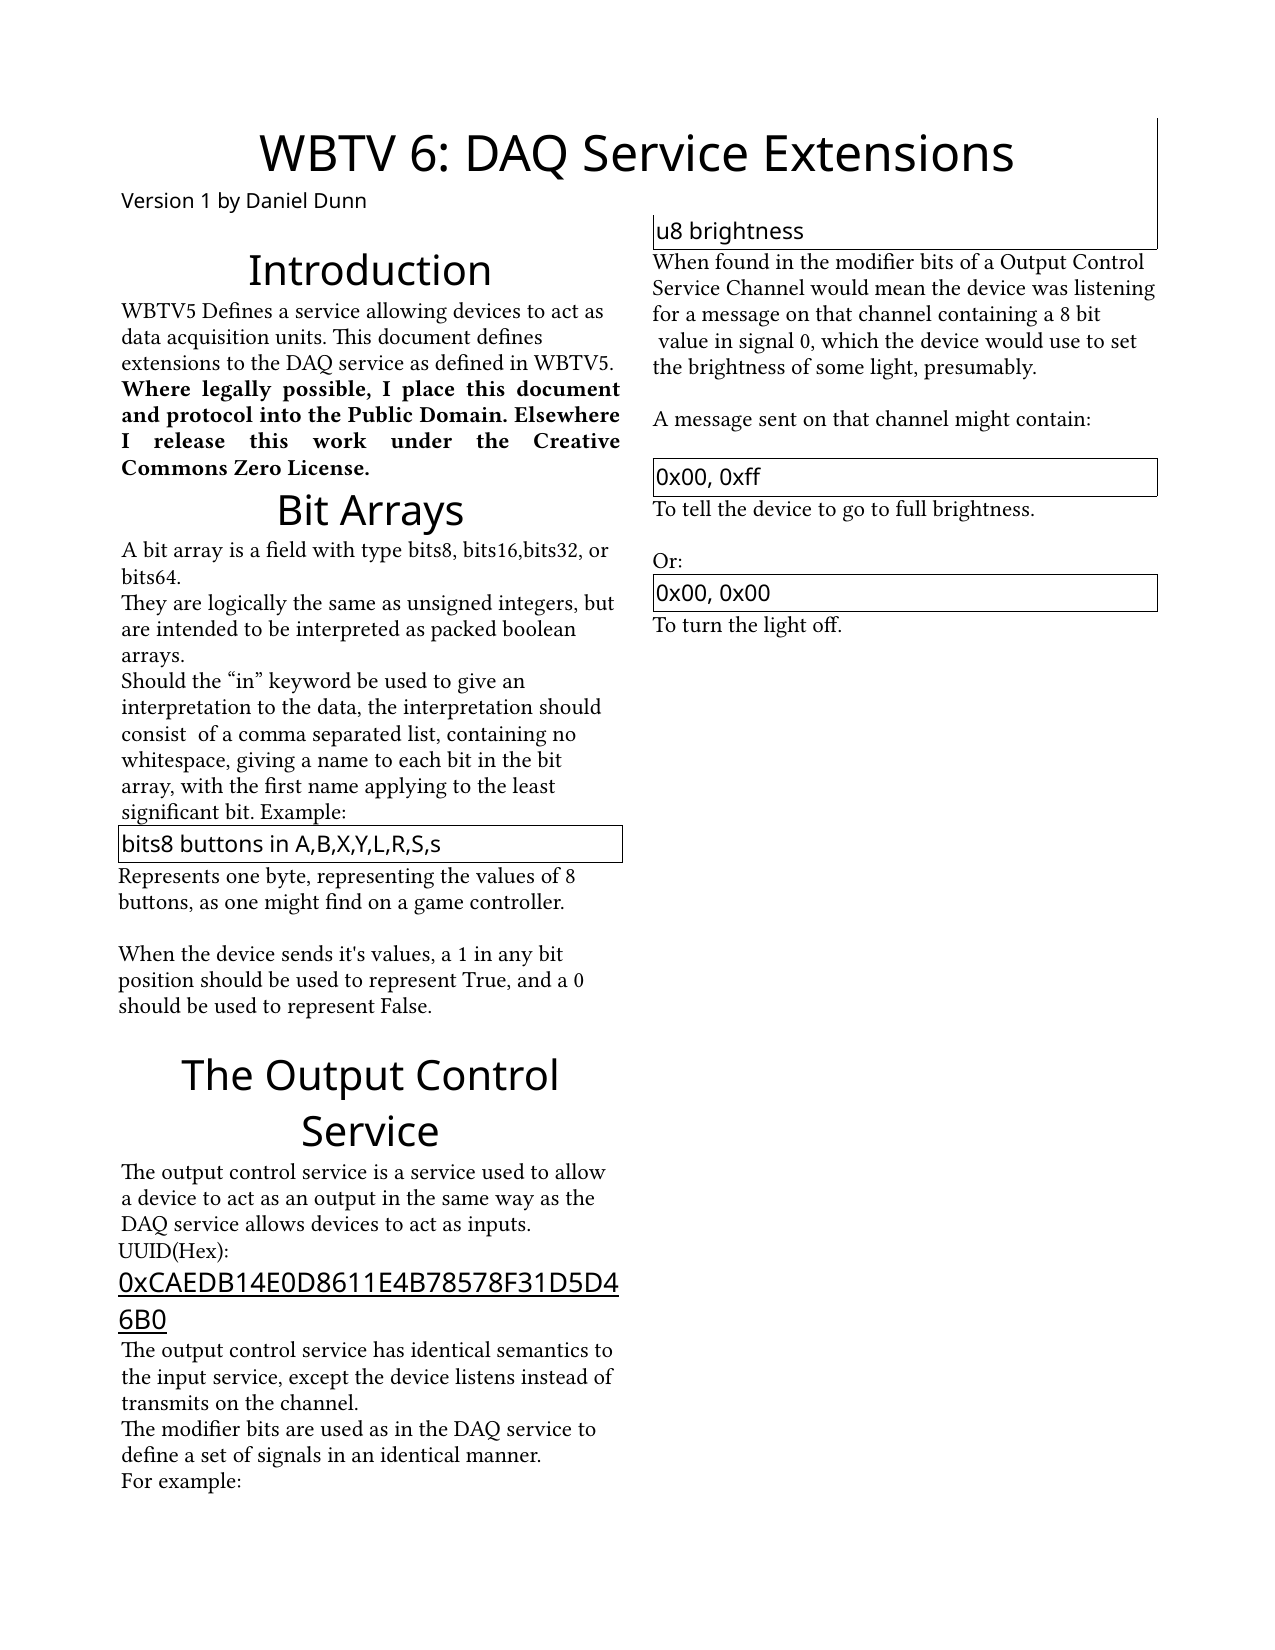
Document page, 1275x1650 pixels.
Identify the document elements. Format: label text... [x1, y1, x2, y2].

text To turn the light off. [652, 612, 1157, 638]
text A message sent on that channel might contain: [652, 406, 1157, 432]
text Should the “in” keyword be used to give an interpretation to the data, the interpretation should consist of a comma separated list, containing no whitespace, giving a name to each bit in the bit array, with the first name applying to the least significant bit. Example: [121, 668, 621, 825]
subtitle Introduction [118, 241, 622, 298]
subtitle 0x00, 0xff [654, 459, 1157, 496]
text Represents one byte, representing the values of 8 buttons, as one might find on a game controller. [118, 863, 622, 915]
text For example: [121, 1468, 621, 1494]
text A bit array is a field with type bits8, bits16,bits32, or bits64. [121, 537, 621, 590]
text The modifier bits are used as in the DAQ service to define a set of signals in an identical manner. [121, 1416, 621, 1468]
subtitle 0x00, 0x00 [654, 575, 1157, 611]
text UUID(Hex): [118, 1237, 621, 1264]
text When found in the modifier bits of a Output Control Service Channel would mean the device was listening for a message on that channel containing a 8 bit [652, 249, 1157, 327]
text They are logically the same as unsigned integers, but are intended to be interpreted as packed boolean arrays. [121, 590, 621, 668]
text value in signal 0, which the device would use to set the brightness of some light, presumably. [652, 327, 1157, 380]
text Or: [652, 548, 1157, 574]
text 0xCAEDB14E0D8611E4B78578F31D5D46B0 [118, 1264, 621, 1337]
text The output control service has identical semantics to the input service, except the device listens instead of transmits on the channel. [121, 1337, 621, 1416]
subtitle The Output Control Service [118, 1046, 622, 1159]
text The output control service is a service used to allow a device to act as an output in the same way as the DAQ service allows devices to act as inputs. [121, 1159, 621, 1237]
text WBTV5 Defines a service allowing devices to act as data acquisition units. This document defines extensions to the DAQ service as defined in WBTV5. [121, 298, 621, 376]
subtitle Bit Arrays [118, 481, 622, 537]
subtitle WBTV 6: DAQ Service Extensions [118, 118, 1157, 186]
text Where legally possible, I place this document and protocol into the Public Domain. Elsewhere I release this work under the Creative Commons Zero License. [121, 376, 621, 481]
subtitle u8 brightness [654, 215, 1157, 249]
subtitle bits8 buttons in A,B,X,Y,L,R,S,s [119, 826, 622, 862]
text Version 1 by Daniel Dunn [121, 186, 1155, 215]
text When the device sends it's values, a 1 in any bit position should be used to represent True, and a 0 should be used to represent False. [118, 941, 622, 1019]
text To tell the device to go to full brightness. [652, 496, 1157, 522]
